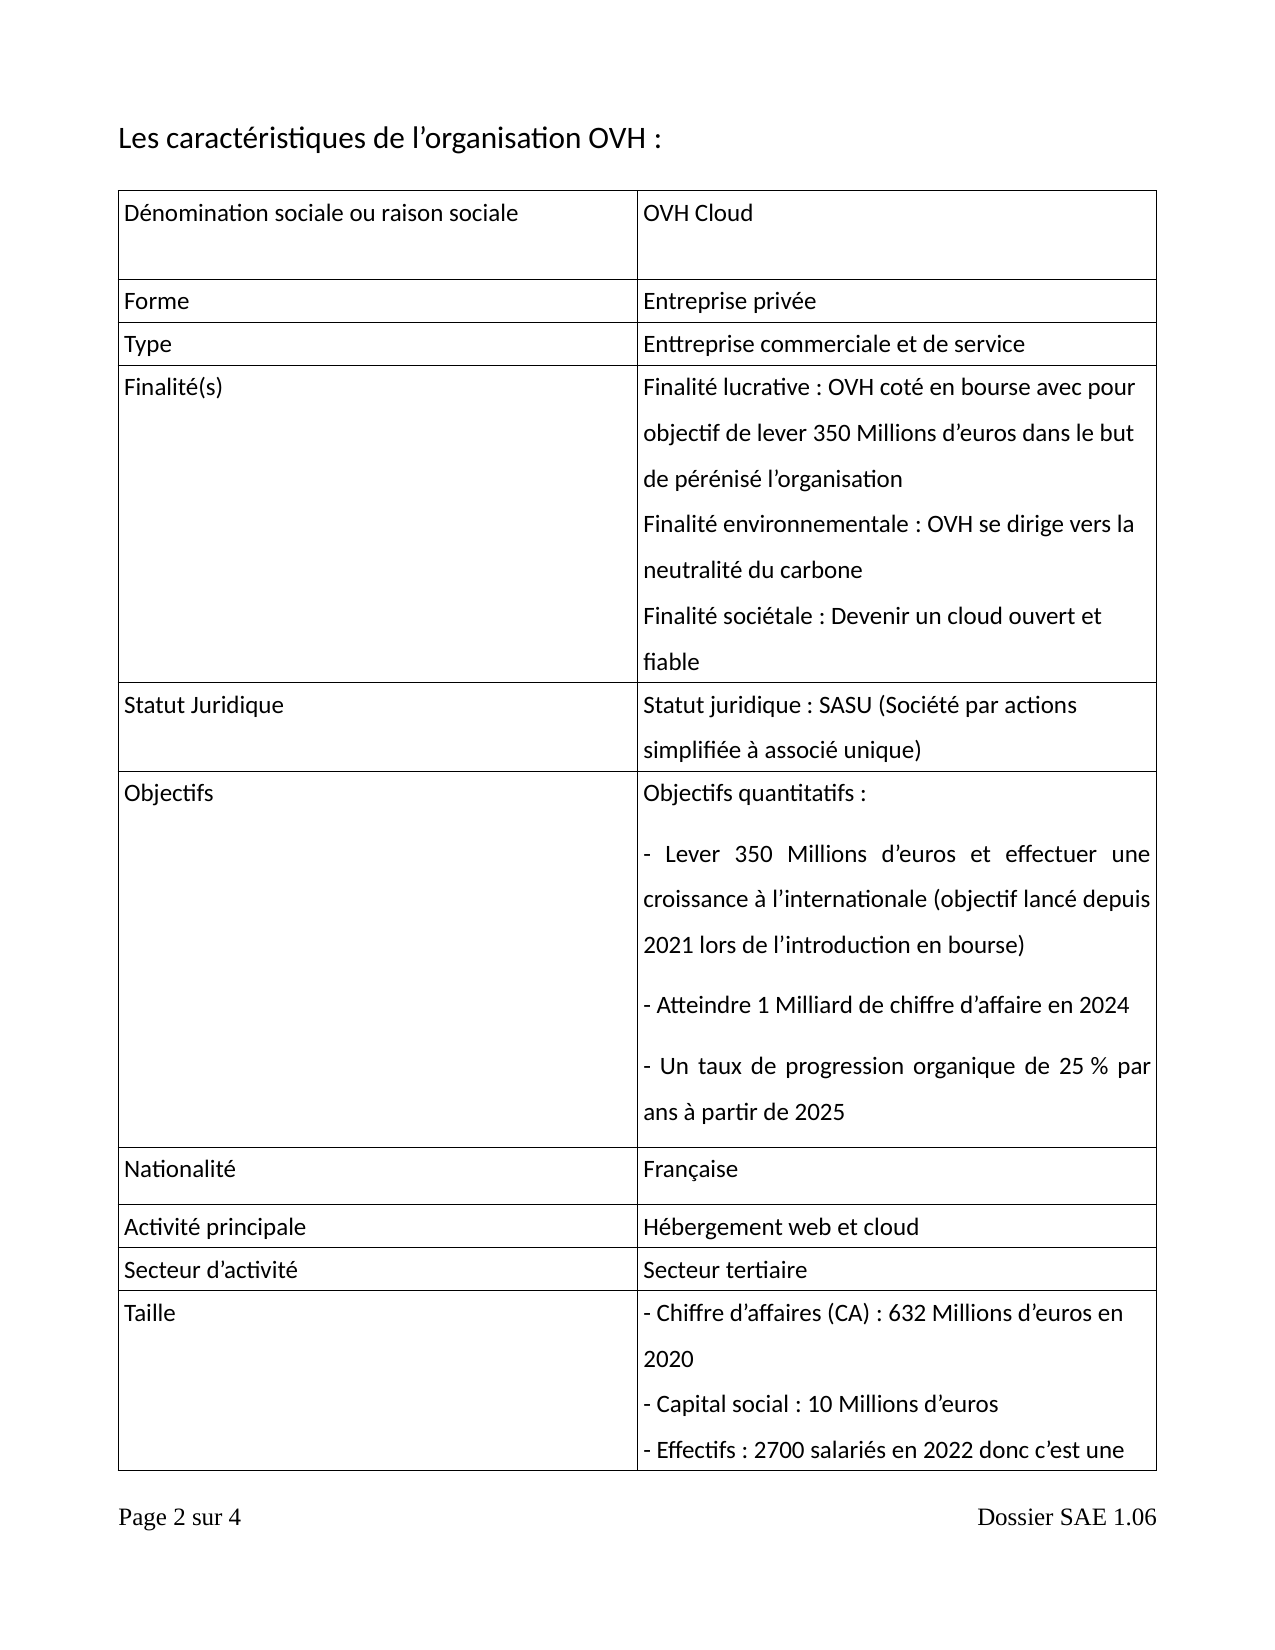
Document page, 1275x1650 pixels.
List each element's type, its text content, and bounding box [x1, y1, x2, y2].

table_cell Entreprise privée [638, 280, 1156, 322]
table_cell Type [119, 323, 637, 365]
table_cell Finalité lucrative : OVH coté en bourse avec pour objectif de lever 350 Millions d’euros dans le but de pérénisé l’organisation Finalité environnementale : OVH se dirige vers la neutralité du carbone Finalité sociétale : Devenir un cloud ouvert et fiable [638, 366, 1156, 682]
table_cell Enttreprise commerciale et de service [638, 323, 1156, 365]
table_cell Nationalité [119, 1148, 637, 1204]
table_cell Finalité(s) [119, 366, 637, 682]
table_cell Hébergement web et cloud [638, 1205, 1156, 1247]
table_header OVH Cloud [638, 191, 1156, 279]
table_cell Forme [119, 280, 637, 322]
table_cell Secteur d’activité [119, 1248, 637, 1290]
table_cell Activité principale [119, 1205, 637, 1247]
text Les caractéristiques de l’organisation OVH : [118, 118, 1157, 156]
table_cell Taille [119, 1291, 637, 1470]
table_cell Française [638, 1148, 1156, 1204]
table_cell Statut juridique : SASU (Société par actions simplifiée à associé unique) [638, 683, 1156, 771]
table_cell Secteur tertiaire [638, 1248, 1156, 1290]
table_header Dénomination sociale ou raison sociale [119, 191, 637, 279]
table_cell Statut Juridique [119, 683, 637, 771]
table_cell - Chiffre d’affaires (CA) : 632 Millions d’euros en 2020 - Capital social : 10 Millions d’euros - Effectifs : 2700 salariés en 2022 donc c’est une [638, 1291, 1156, 1470]
table_cell Objectifs quantitatifs : - Lever 350 Millions d’euros et effectuer une croissance à l’internationale (objectif lancé depuis 2021 lors de l’introduction en bourse) - Atteindre 1 Milliard de chiffre d’affaire en 2024 - Un taux de progression organique de 25 % par ans à partir de 2025 [638, 772, 1156, 1147]
table_cell Objectifs [119, 772, 637, 1147]
